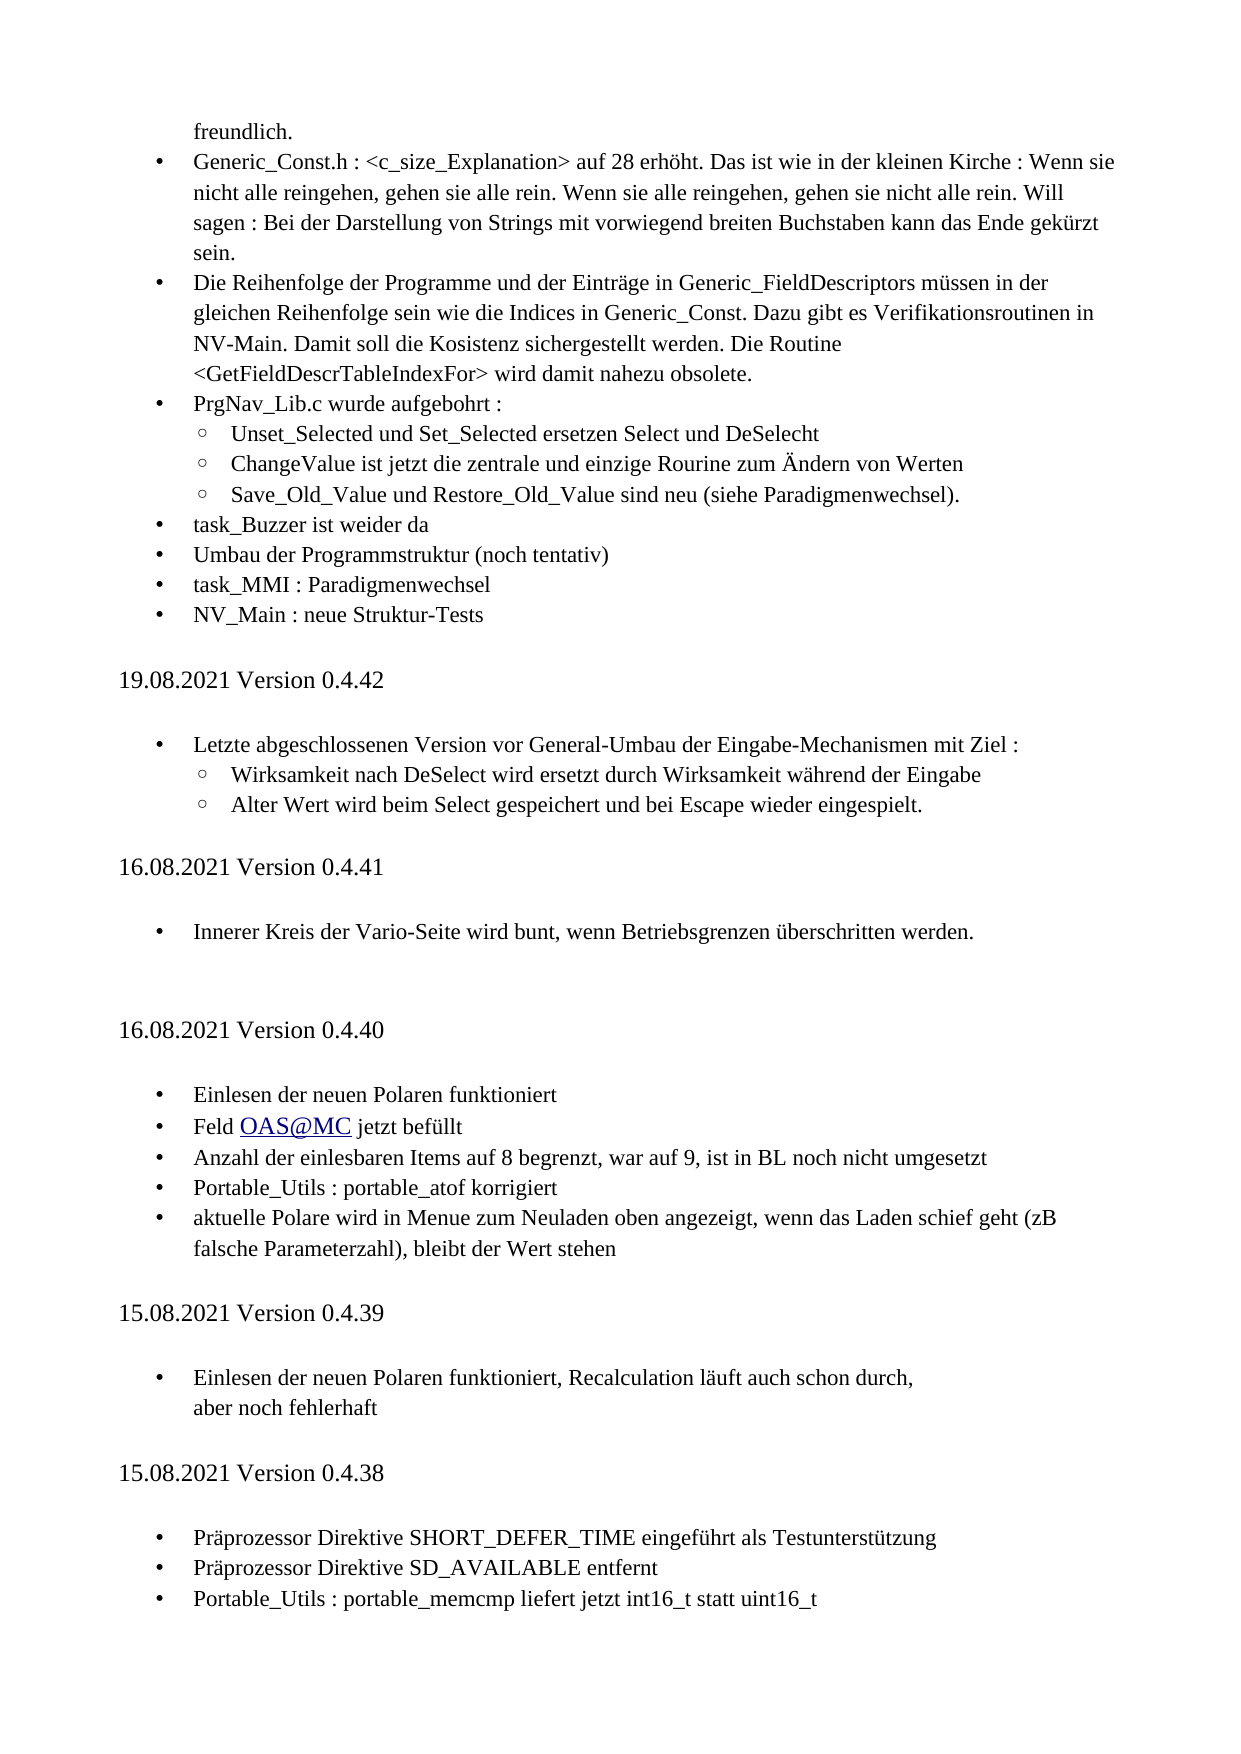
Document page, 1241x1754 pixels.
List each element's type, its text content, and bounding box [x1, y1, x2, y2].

list Feld OAS@MC jetzt befüllt [156, 1111, 1122, 1140]
list PrgNav_Lib.c wurde aufgebohrt : [156, 390, 1122, 416]
list task_MMI : Paradigmenwechsel [156, 571, 1122, 598]
list Präprozessor Direktive SD_AVAILABLE entfernt [156, 1554, 1122, 1581]
list Anzahl der einlesbaren Items auf 8 begrenzt, war auf 9, ist in BL noch nicht umgesetzt [156, 1144, 1122, 1170]
text 15.08.2021 Version 0.4.38 [118, 1458, 1122, 1487]
list Unset_Selected und Set_Selected ersetzen Select und DeSelecht [193, 420, 1122, 447]
list ChangeValue ist jetzt die zentrale und einzige Rourine zum Ändern von Werten [193, 450, 1122, 477]
list Portable_Utils : portable_memcmp liefert jetzt int16_t statt uint16_t [156, 1584, 1122, 1611]
text 19.08.2021 Version 0.4.42 [118, 665, 1122, 694]
list NV_Main : neue Struktur-Tests [156, 601, 1122, 661]
text 16.08.2021 Version 0.4.41 [118, 852, 1122, 881]
list Präprozessor Direktive SHORT_DEFER_TIME eingeführt als Testunterstützung [156, 1524, 1122, 1551]
list Einlesen der neuen Polaren funktioniert [156, 1081, 1122, 1107]
text 16.08.2021 Version 0.4.40 [118, 1015, 1122, 1043]
list Save_Old_Value und Restore_Old_Value sind neu (siehe Paradigmenwechsel). [193, 481, 1122, 507]
list Einlesen der neuen Polaren funktioniert, Recalculation läuft auch schon durch, aber noch fehlerhaft [156, 1364, 1122, 1454]
list aktuelle Polare wird in Menue zum Neuladen oben angezeigt, wenn das Laden schief geht (zB falsche Parameterzahl), bleibt der Wert stehen [156, 1204, 1122, 1294]
list Die Reihenfolge der Programme und der Einträge in Generic_FieldDescriptors müssen in der gleichen Reihenfolge sein wie die Indices in Generic_Const. Dazu gibt es Verifikationsroutinen in NV-Main. Damit soll die Kosistenz sichergestellt werden. Die Routine <GetFieldDescrTableIndexFor> wird damit nahezu obsolete. [156, 269, 1122, 386]
list Umbau der Programmstruktur (noch tentativ) [156, 541, 1122, 567]
text 15.08.2021 Version 0.4.39 [118, 1298, 1122, 1327]
list task_Buzzer ist weider da [156, 511, 1122, 537]
list Wirksamkeit nach DeSelect wird ersetzt durch Wirksamkeit während der Eingabe [193, 761, 1122, 788]
list Letzte abgeschlossenen Version vor General-Umbau der Eingabe-Mechanismen mit Ziel : [156, 731, 1122, 757]
list Innerer Kreis der Vario-Seite wird bunt, wenn Betriebsgrenzen überschritten werden. [156, 918, 1122, 977]
list freundlich. [156, 118, 1122, 144]
list Generic_Const.h : <c_size_Explanation> auf 28 erhöht. Das ist wie in der kleinen Kirche : Wenn sie nicht alle reingehen, gehen sie alle rein. Wenn sie alle reingehen, gehen sie nicht alle rein. Will sagen : Bei der Darstellung von Strings mit vorwiegend breiten Buchstaben kann das Ende gekürzt sein. [156, 148, 1122, 265]
list Portable_Utils : portable_atof korrigiert [156, 1174, 1122, 1201]
list Alter Wert wird beim Select gespeichert und bei Escape wieder eingespielt. [193, 792, 1122, 848]
